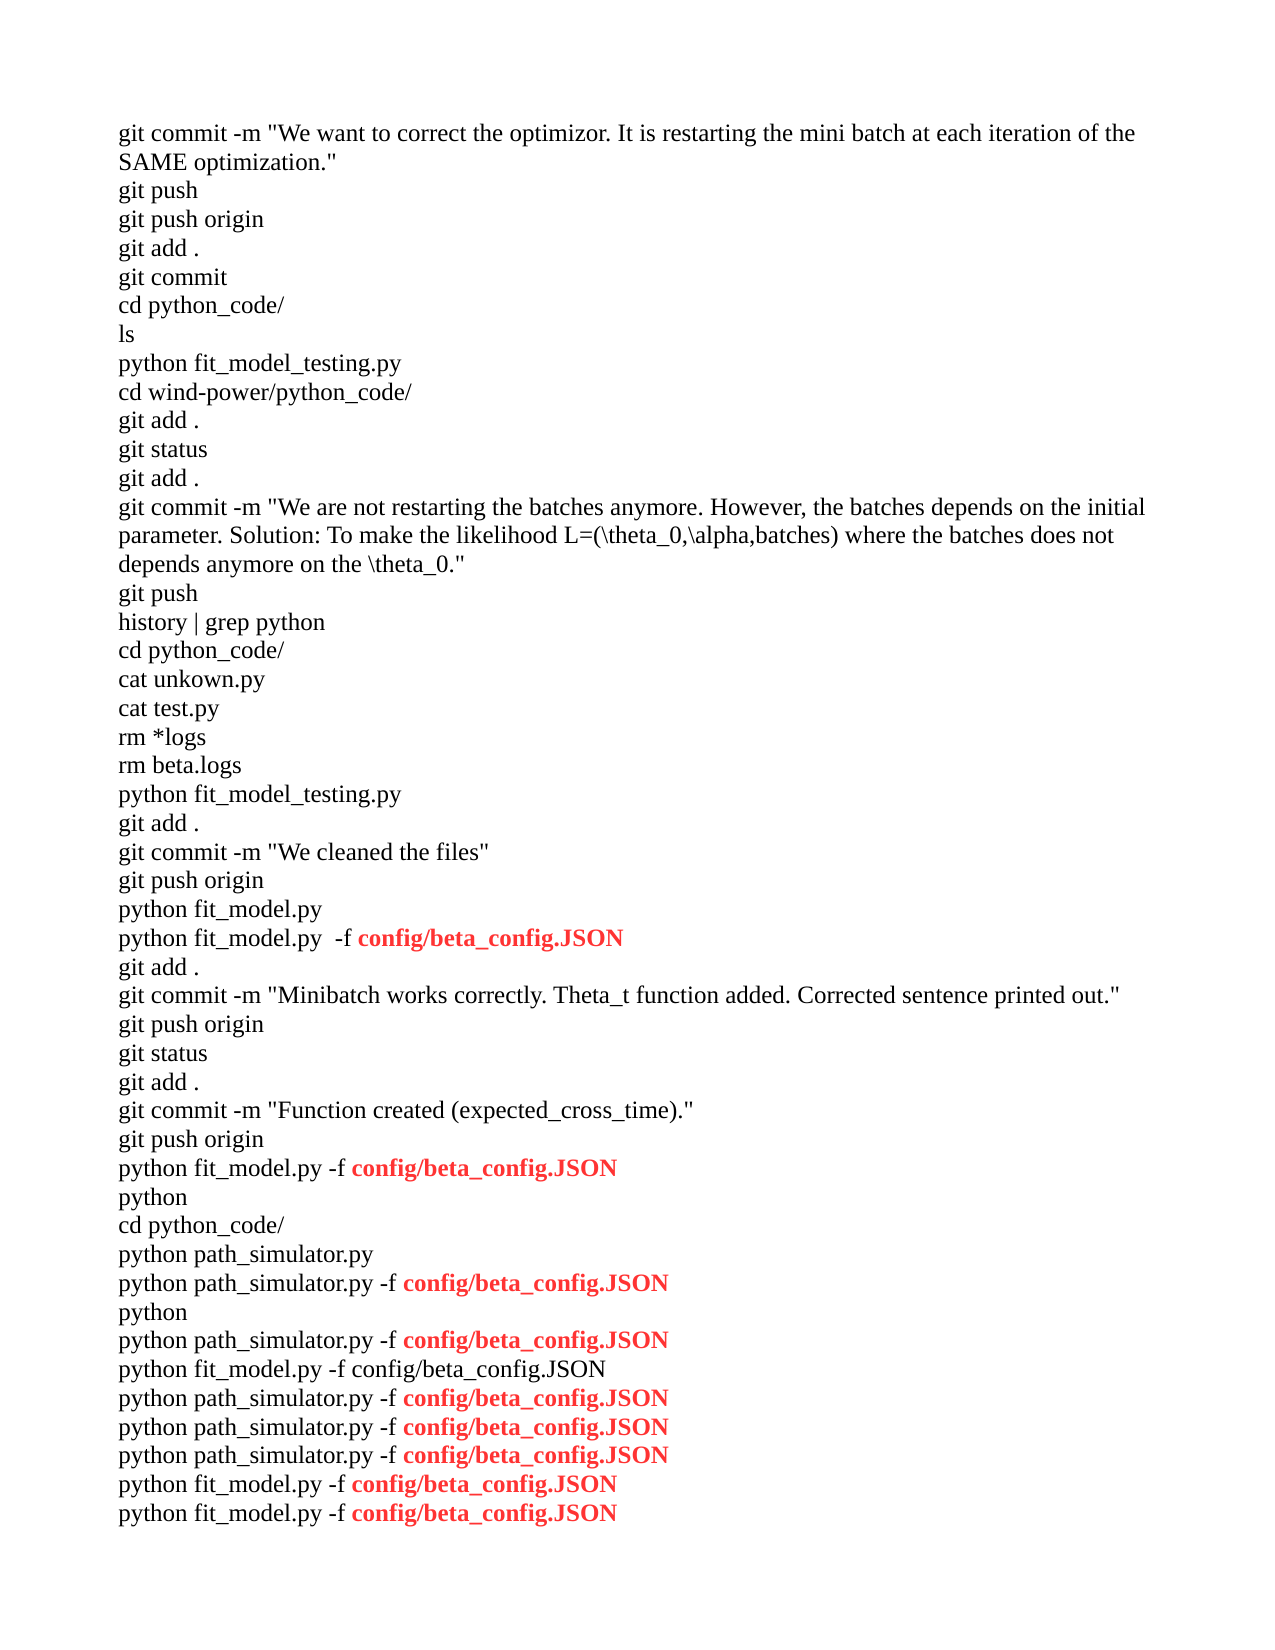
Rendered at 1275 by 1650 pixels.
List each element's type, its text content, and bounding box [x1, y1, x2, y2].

text cd wind-power/python_code/ [118, 377, 1157, 406]
text cat test.py [118, 693, 1157, 722]
text python fit_model.py -f config/beta_config.JSON [118, 1153, 1157, 1182]
text git push origin [118, 204, 1157, 233]
text python path_simulator.py -f config/beta_config.JSON [118, 1441, 1157, 1469]
text git commit -m "Minibatch works correctly. Theta_t function added. Corrected sentence printed out." [118, 981, 1157, 1009]
text git push [118, 578, 1157, 607]
text git add . [118, 808, 1157, 837]
text git commit -m "We cleaned the files" [118, 837, 1157, 866]
text cat unkown.py [118, 664, 1157, 693]
text git commit -m "We want to correct the optimizor. It is restarting the mini batch at each iteration of the SAME optimization." [118, 118, 1157, 176]
text git push origin [118, 866, 1157, 894]
text git add . [118, 1067, 1157, 1096]
text git status [118, 1038, 1157, 1067]
text git commit -m "Function created (expected_cross_time)." [118, 1096, 1157, 1124]
text rm *logs [118, 722, 1157, 751]
text history | grep python [118, 607, 1157, 636]
text git status [118, 434, 1157, 463]
text python [118, 1297, 1157, 1326]
text git add . [118, 406, 1157, 434]
text python fit_model.py -f config/beta_config.JSON [118, 1498, 1157, 1527]
text python path_simulator.py -f config/beta_config.JSON [118, 1383, 1157, 1412]
text cd python_code/ [118, 1211, 1157, 1239]
text python [118, 1182, 1157, 1211]
text python path_simulator.py [118, 1239, 1157, 1268]
text python path_simulator.py -f config/beta_config.JSON [118, 1326, 1157, 1354]
text python path_simulator.py -f config/beta_config.JSON [118, 1412, 1157, 1441]
text rm beta.logs [118, 751, 1157, 779]
text git push origin [118, 1009, 1157, 1038]
text git push [118, 176, 1157, 204]
text python fit_model_testing.py [118, 348, 1157, 377]
text python fit_model.py -f config/beta_config.JSON [118, 923, 1157, 952]
text git add . [118, 952, 1157, 981]
text python fit_model.py -f config/beta_config.JSON [118, 1469, 1157, 1498]
text python fit_model.py [118, 894, 1157, 923]
text git commit -m "We are not restarting the batches anymore. However, the batches depends on the initial parameter. Solution: To make the likelihood L=(\theta_0,\alpha,batches) where the batches does not depends anymore on the \theta_0." [118, 492, 1157, 578]
text cd python_code/ [118, 636, 1157, 664]
text git push origin [118, 1124, 1157, 1153]
text git add . [118, 233, 1157, 262]
text ls [118, 319, 1157, 348]
text cd python_code/ [118, 291, 1157, 319]
text python fit_model.py -f config/beta_config.JSON [118, 1354, 1157, 1383]
text git add . [118, 463, 1157, 492]
text python path_simulator.py -f config/beta_config.JSON [118, 1268, 1157, 1297]
text git commit [118, 262, 1157, 291]
text python fit_model_testing.py [118, 779, 1157, 808]
